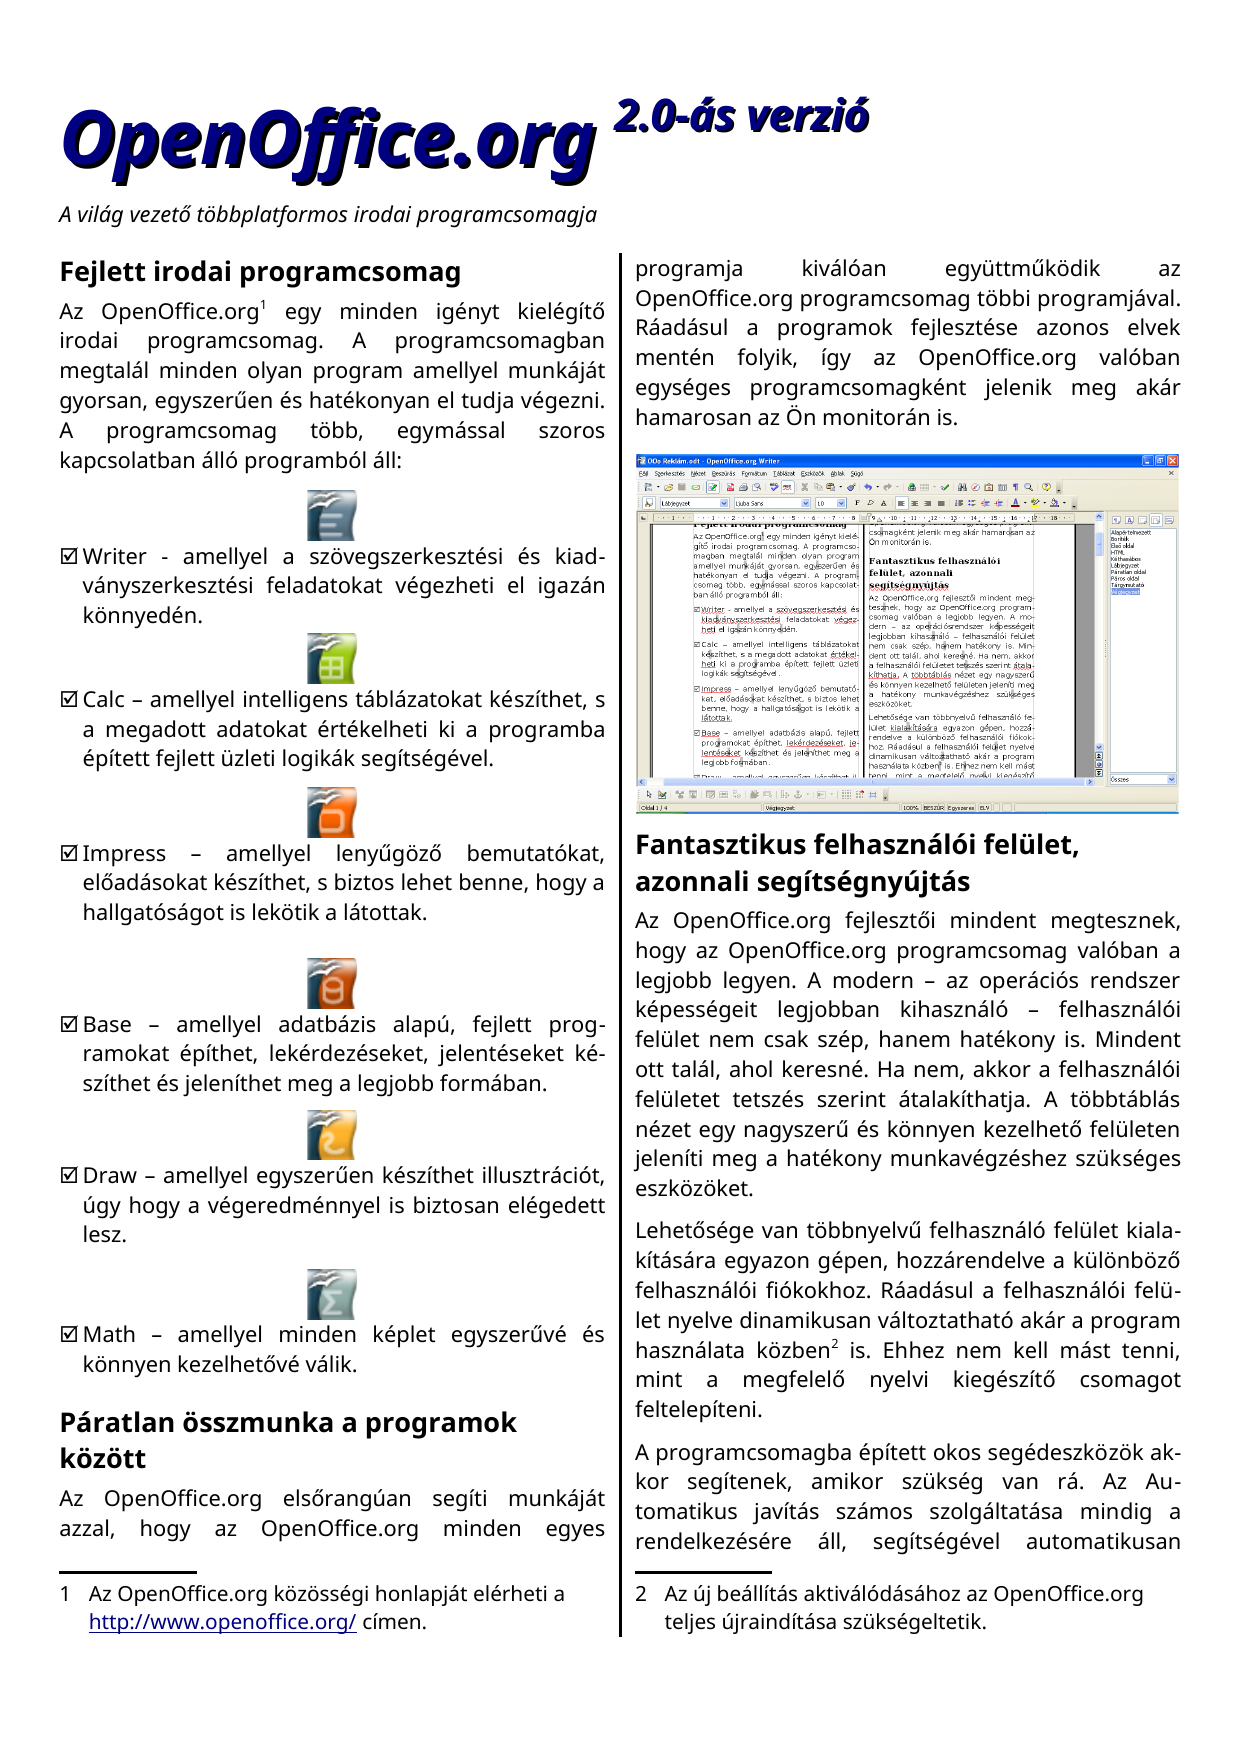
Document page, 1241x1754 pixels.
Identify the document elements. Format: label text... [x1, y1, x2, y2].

picture [636, 454, 1179, 814]
text Az OpenOffice.org egy minden igényt kielégítő irodai programcsomag. A programcsomagban megtalál min­den olyan program amellyel mun­káját gyorsan, egy­szerűen és hatékonyan el tud­ja végezni. A program­csomag több, egy­mással szoros kapcsolatban álló programból áll: [59, 296, 605, 474]
text Lehetősége van többnyelvű felhasználó felület kiala­kítására egyazon gépen, hozzárendelve a különböző felhasználói fiókokhoz. Ráadásul a felhasználói felü­let nyelve dinamikusan változ­tatható akár a program használata közben is. Eh­hez nem kell mást tenni, mint a megfelelő nyel­vi kiegészítő csomagot feltelepíteni. [635, 1216, 1181, 1424]
text A programcsomagba épített okos segédeszkö­zök ak­kor segítenek, amikor szükség van rá. Az Au­tomatikus javítás számos szolgáltatása min­dig a rendelkezésére áll, segítségével automa­tikusan [635, 1437, 1181, 1556]
list Math – amellyel minden képlet egyszerűvé és könnyen kezelhetővé válik. [59, 1262, 605, 1379]
picture [307, 633, 358, 684]
picture [307, 1269, 358, 1320]
picture [307, 490, 358, 541]
list Impress – amellyel lenyűgöző bemutatókat, előadáso­kat készíthet, s biztos lehet benne, hogy a hallgatósá­got is lekötik a látottak. [59, 786, 605, 927]
text Az új beállítás aktiválódásához az OpenOffice.org teljes újraindítása szükségeltetik. [635, 1579, 1181, 1636]
text programja kiválóan együttműködik az OpenOffice.org programcsomag többi prog­ramjával. Ráadásul a programok fejlesztése azonos elvek mentén fo­lyik, így az OpenOffice.org valóban egységes programcso­magként jelenik meg akár hamaro­san az Ön monitorán is. [635, 253, 1181, 432]
text Az OpenOffice.org közösségi honlapját elérheti a http://www.openoffice.org/ címen. [59, 1579, 605, 1636]
list Writer - amellyel a szövegszerkesztési és kiad­ványszerkesztési feladatokat végezheti el iga­zán könnye­dén. [59, 487, 605, 630]
text OpenOffice.org 2.0-ás verzió [59, 84, 1181, 186]
picture [307, 1110, 358, 1160]
subtitle Páratlan összmunka a programok között [59, 1403, 605, 1477]
list Draw – amellyel egyszerűen készíthet illuszt­rációt, úgy hogy a végeredménnyel is bizto­san elégedett lesz. [59, 1111, 605, 1249]
text Az OpenOffice.org elsőrangúan segíti munkáját azzal, hogy az OpenOffice.org minden egyes [59, 1483, 605, 1542]
picture [307, 787, 358, 838]
list Base – amellyel adatbázis alapú, fejlett prog­ramokat építhet, lekérdezéseket, jelentése­ket ké­szíthet és jele­níthet meg a legjobb for­mában. [59, 939, 605, 1098]
text Az OpenOffice.org fejlesztői mindent megtesz­nek, hogy az OpenOffice.org programcsomag valóban a legjobb legyen. A modern – az operációs rendszer ké­pességeit legjobban kihasz­náló – felhasználói felület nem csak szép, ha­nem hatékony is. Mindent ott talál, ahol keres­né. Ha nem, akkor a felhasználói felületet tet­szés szerint átalakíthatja. A többtáblás nézet egy nagyszerű és könnyen kezelhető felületen jeleníti meg a hatékony munkavégzéshez szük­séges eszközöket. [635, 905, 1181, 1203]
list Calc – amellyel intelligens táblázatokat ké­szíthet, s a megadott adatokat értékelheti ki a prog­ramba épített fejlett üzleti logikák se­gítségével. [59, 642, 605, 773]
subtitle Fejlett irodai programcsomag [59, 253, 605, 290]
subtitle Fantasztikus felhasználói felület, azonnali segítségnyújtás [635, 456, 1181, 899]
picture [307, 958, 358, 1009]
text A világ vezető többplatformos irodai programcsomagja [59, 199, 1181, 228]
